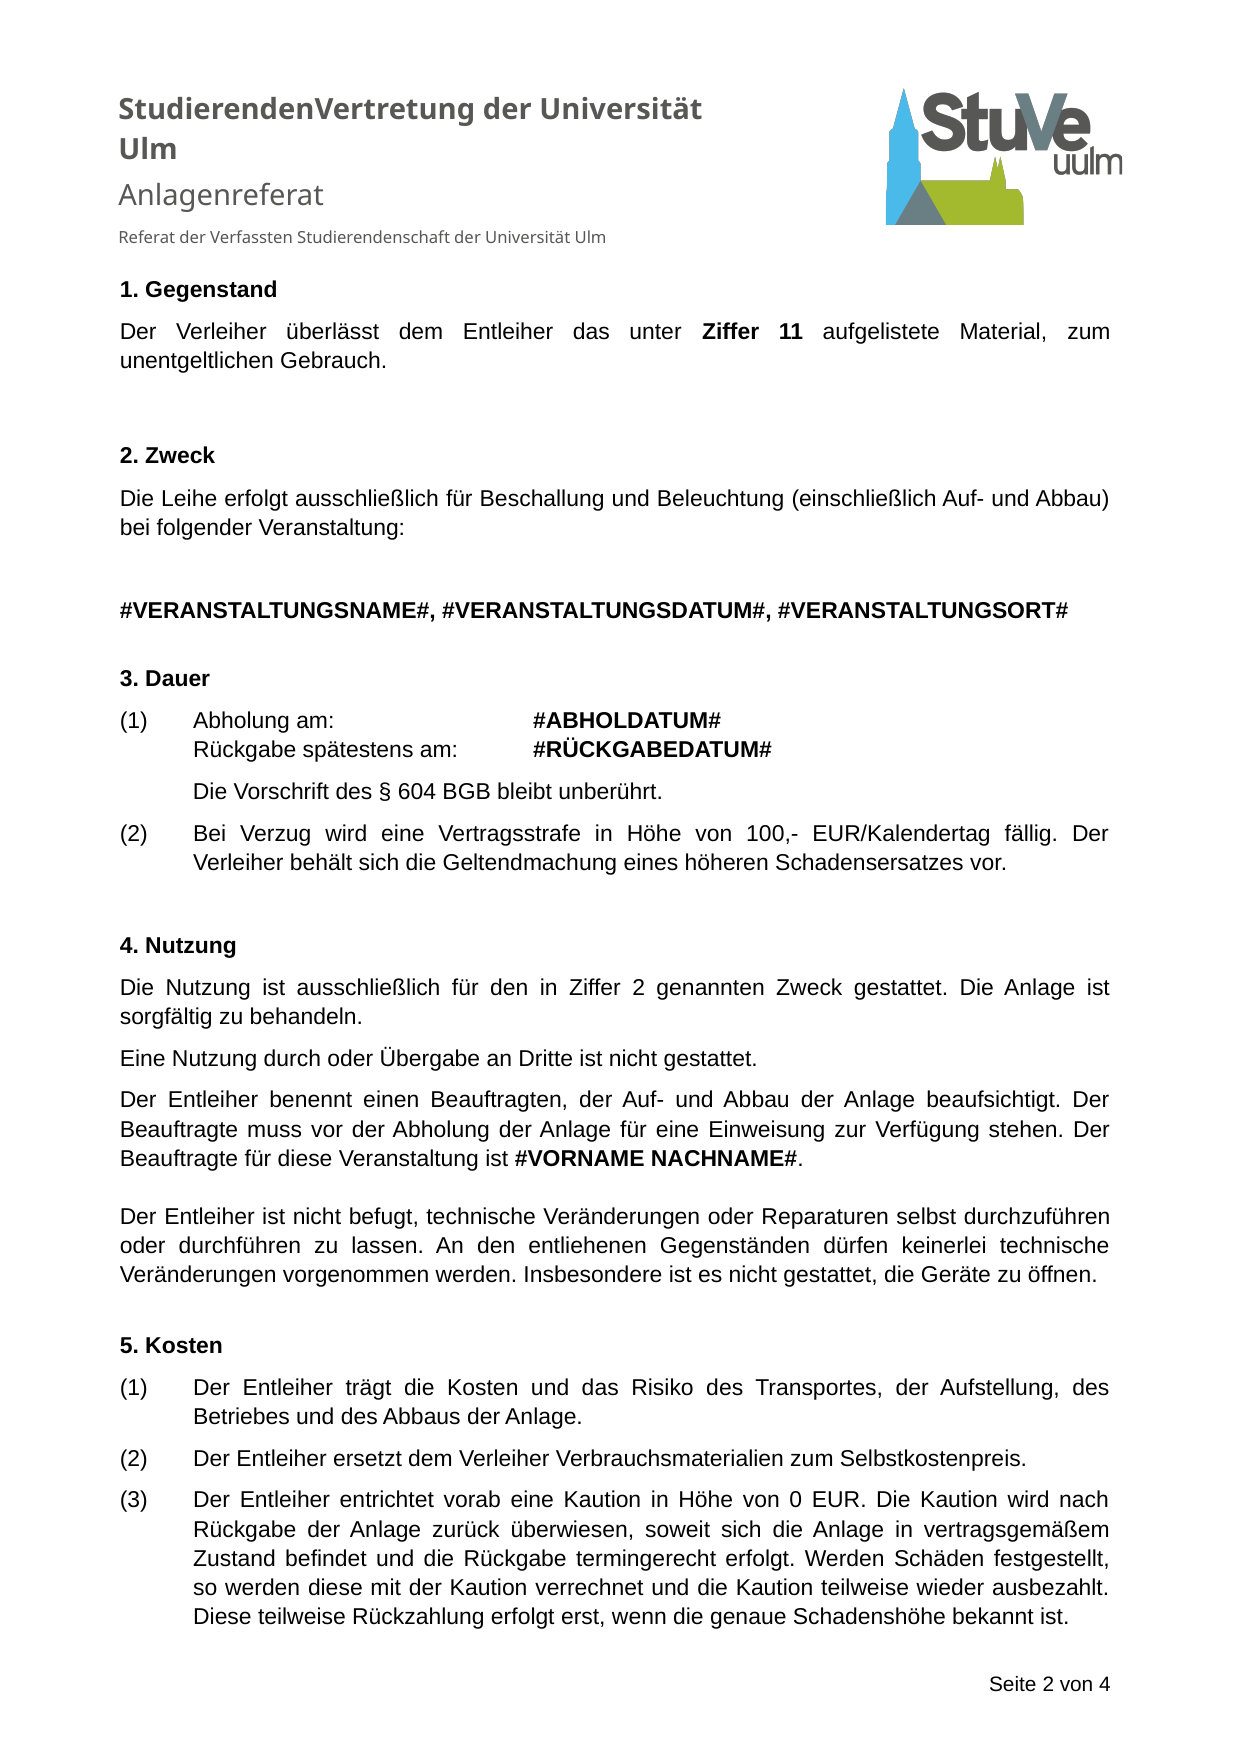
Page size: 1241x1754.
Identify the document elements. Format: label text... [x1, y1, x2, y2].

text 3. Dauer [119, 665, 1110, 691]
text #VERANSTALTUNGSNAME#, #VERANSTALTUNGSDATUM#, #VERANSTALTUNGSORT# [119, 594, 1110, 623]
list Der Entleiher benennt einen Beauftragten, der Auf- und Abbau der Anlage beaufsichtigt. Der Beauftragte muss vor der Abholung der Anlage für eine Einweisung zur Verfügung stehen. Der Beauftragte für diese Veranstaltung ist #VORNAME NACHNAME#. [119, 1084, 1110, 1171]
subtitle Eine Nutzung durch oder Übergabe an Dritte ist nicht gestattet. [119, 1042, 1110, 1071]
text 2. Zweck [119, 442, 1110, 468]
text (1) Abholung am: #ABHOLDATUM# [119, 704, 1110, 734]
list Der Entleiher ersetzt dem Verleiher Verbrauchsmaterialien zum Selbstkostenpreis. [119, 1442, 1110, 1471]
subtitle Die Vorschrift des § 604 BGB bleibt unberührt. [119, 775, 1110, 804]
picture [885, 88, 1123, 225]
list Der Entleiher entrichtet vorab eine Kaution in Höhe von 0 EUR. Die Kaution wird nach Rückgabe der Anlage zurück überwiesen, soweit sich die Anlage in vertragsgemäßem Zustand befindet und die Rückgabe termingerecht erfolgt. Werden Schäden festgestellt, so werden diese mit der Kaution verrechnet und die Kaution teilweise wieder ausbezahlt. Diese teilweise Rückzahlung erfolgt erst, wenn die genaue Schadenshöhe bekannt ist. [119, 1484, 1110, 1629]
list Der Entleiher trägt die Kosten und das Risiko des Transportes, der Aufstellung, des Betriebes und des Abbaus der Anlage. [119, 1371, 1110, 1429]
subtitle Rückgabe spätestens am: #RÜCKGABEDATUM# [119, 734, 1110, 763]
subtitle 4. Nutzung [119, 929, 1110, 959]
list Der Entleiher ist nicht befugt, technische Veränderungen oder Reparaturen selbst durchzuführen oder durchführen zu lassen. An den entliehenen Gegenständen dürfen keinerlei technische Veränderungen vorgenommen werden. Insbesondere ist es nicht gestattet, die Geräte zu öffnen. [119, 1200, 1110, 1288]
subtitle Die Nutzung ist ausschließlich für den in Ziffer 2 genannten Zweck gestattet. Die Anlage ist sorgfältig zu behandeln. [119, 971, 1110, 1029]
subtitle Die Leihe erfolgt ausschließlich für Beschallung und Beleuchtung (einschließlich Auf- und Abbau) bei folgender Veranstaltung: [119, 482, 1110, 540]
text Der Verleiher überlässt dem Entleiher das unter Ziffer 11 aufgelistete Material, zum unentgeltlichen Gebrauch. [119, 315, 1110, 373]
subtitle 5. Kosten [119, 1329, 1110, 1359]
subtitle Bei Verzug wird eine Vertragsstrafe in Höhe von 100,- EUR/Kalendertag fällig. Der Verleiher behält sich die Geltendmachung eines höheren Schadensersatzes vor. [119, 817, 1110, 875]
text 1. Gegenstand [119, 276, 1110, 302]
